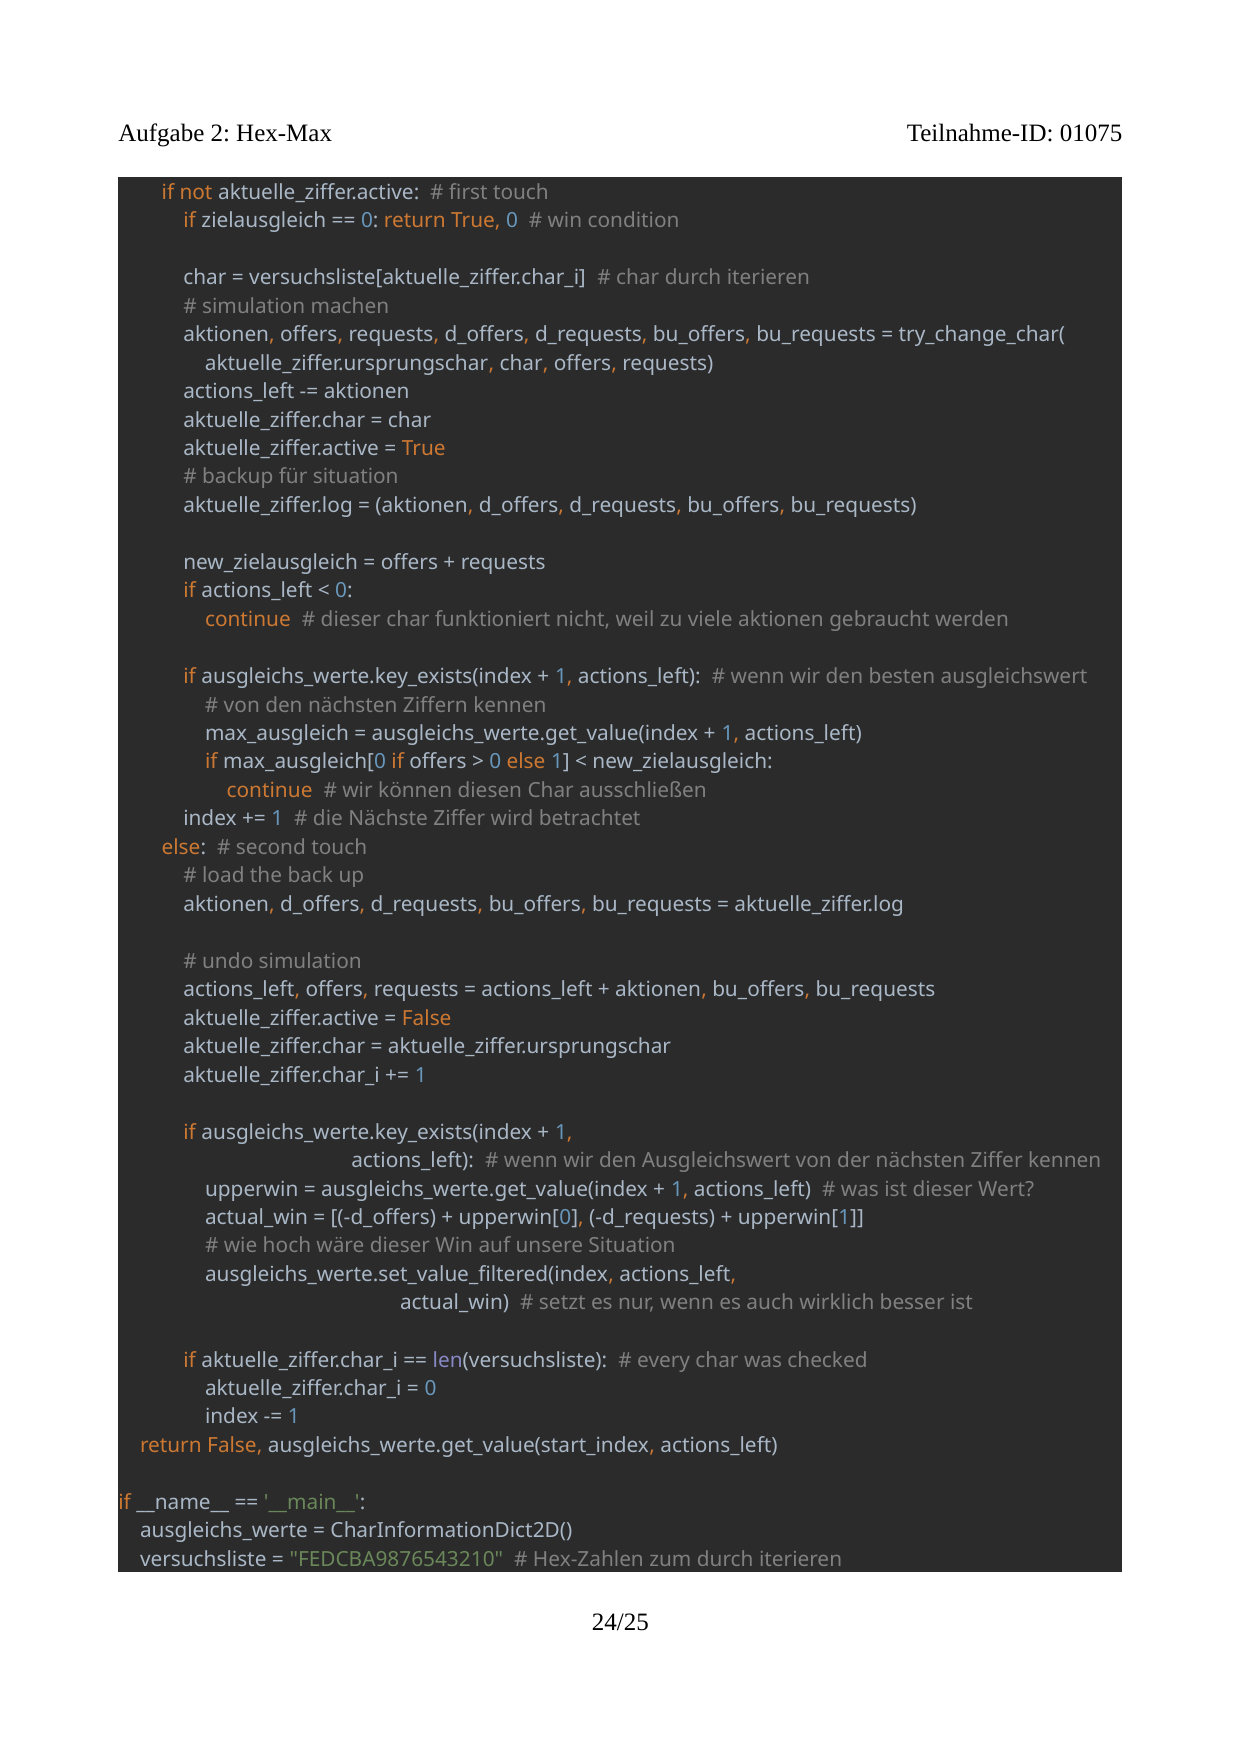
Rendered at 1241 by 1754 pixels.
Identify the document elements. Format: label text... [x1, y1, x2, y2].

text if not aktuelle_ziffer.active: # first touch if zielausgleich == 0: return True, 0 # win condition char = versuchsliste[aktuelle_ziffer.char_i] # char durch iterieren # simulation machen aktionen, offers, requests, d_offers, d_requests, bu_offers, bu_requests = try_change_char( aktuelle_ziffer.ursprungschar, char, offers, requests) actions_left -= aktionen aktuelle_ziffer.char = char aktuelle_ziffer.active = True # backup für situation aktuelle_ziffer.log = (aktionen, d_offers, d_requests, bu_offers, bu_requests) new_zielausgleich = offers + requests if actions_left < 0: continue # dieser char funktioniert nicht, weil zu viele aktionen gebraucht werden if ausgleichs_werte.key_exists(index + 1, actions_left): # wenn wir den besten ausgleichswert # von den nächsten Ziffern kennen max_ausgleich = ausgleichs_werte.get_value(index + 1, actions_left) if max_ausgleich[0 if offers > 0 else 1] < new_zielausgleich: continue # wir können diesen Char ausschließen index += 1 # die Nächste Ziffer wird betrachtet else: # second touch # load the back up aktionen, d_offers, d_requests, bu_offers, bu_requests = aktuelle_ziffer.log # undo simulation actions_left, offers, requests = actions_left + aktionen, bu_offers, bu_requests aktuelle_ziffer.active = False aktuelle_ziffer.char = aktuelle_ziffer.ursprungschar aktuelle_ziffer.char_i += 1 if ausgleichs_werte.key_exists(index + 1, actions_left): # wenn wir den Ausgleichswert von der nächsten Ziffer kennen upperwin = ausgleichs_werte.get_value(index + 1, actions_left) # was ist dieser Wert? actual_win = [(-d_offers) + upperwin[0], (-d_requests) + upperwin[1]] # wie hoch wäre dieser Win auf unsere Situation ausgleichs_werte.set_value_filtered(index, actions_left, actual_win) # setzt es nur, wenn es auch wirklich besser ist if aktuelle_ziffer.char_i == len(versuchsliste): # every char was checked aktuelle_ziffer.char_i = 0 index -= 1 return False, ausgleichs_werte.get_value(start_index, actions_left) if __name__ == '__main__': ausgleichs_werte = CharInformationDict2D() versuchsliste = "FEDCBA9876543210" # Hex-Zahlen zum durch iterieren [118, 177, 1122, 1572]
